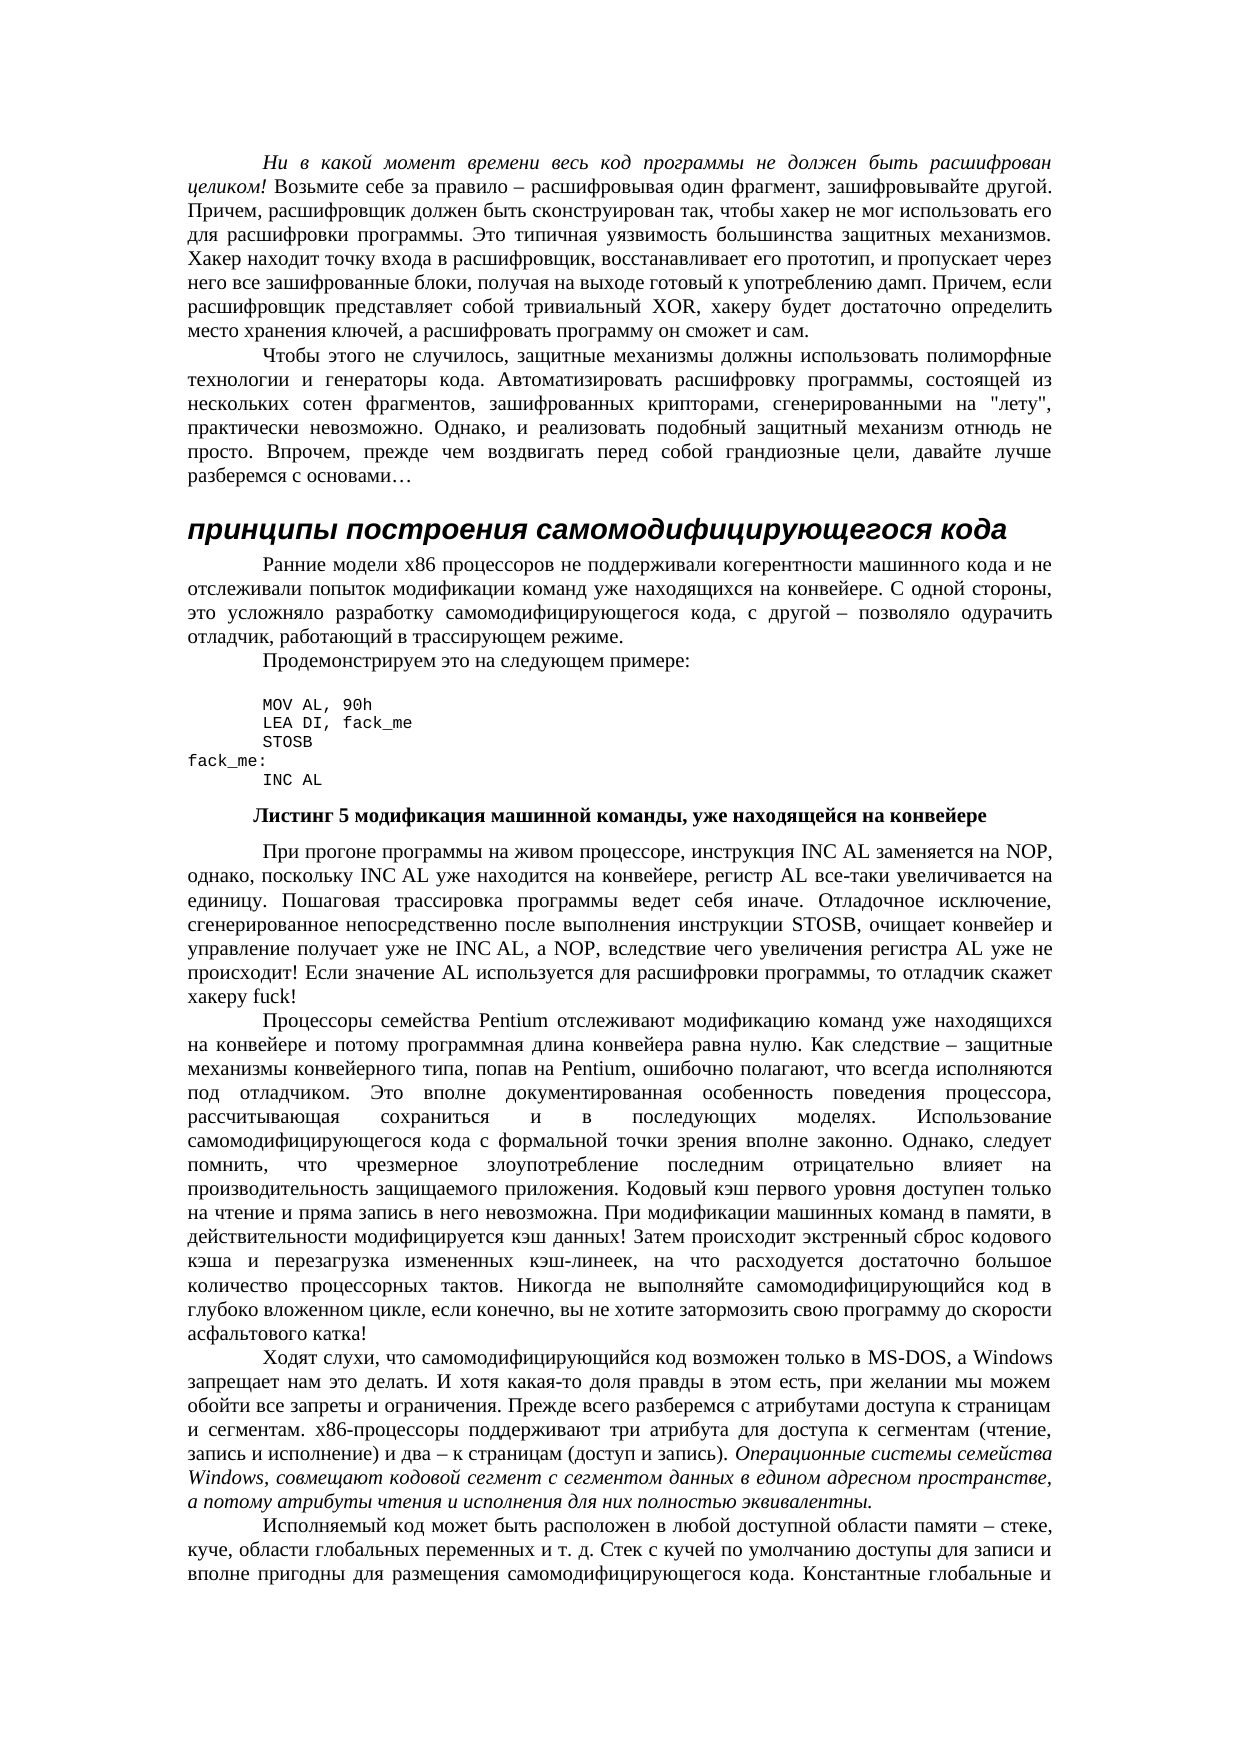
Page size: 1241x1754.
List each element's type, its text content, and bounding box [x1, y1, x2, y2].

text STOSB [187, 734, 1053, 753]
text Продемонстрируем это на следующем примере: [187, 648, 1053, 672]
subtitle принципы построения самомодифицирующегося кода [187, 512, 1053, 545]
text MOV AL, 90h [187, 696, 1053, 715]
text fack_me: [187, 753, 1053, 771]
text Ранние модели x86 процессоров не поддерживали когерентности машинного кода и не отслеживали попыток модификации команд уже находящихся на конвейере. С одной стороны, это усложняло разработку самомодифицирующегося кода, с другой – позволяло одурачить отладчик, работающий в трассирующем режиме. [187, 552, 1053, 648]
text Ни в какой момент времени весь код программы не должен быть расшифрован целиком! Возьмите себе за правило – расшифровывая один фрагмент, зашифровывайте другой. Причем, расшифровщик должен быть сконструирован так, чтобы хакер не мог использовать его для расшифровки программы. Это типичная уязвимость большинства защитных механизмов. Хакер находит точку входа в расшифровщик, восстанавливает его прототип, и пропускает через него все зашифрованные блоки, получая на выходе готовый к употреблению дамп. Причем, если расшифровщик представляет собой тривиальный XOR, хакеру будет достаточно определить место хранения ключей, а расшифровать программу он сможет и сам. [187, 150, 1053, 342]
text Чтобы этого не случилось, защитные механизмы должны использовать полиморфные технологии и генераторы кода. Автоматизировать расшифровку программы, состоящей из нескольких сотен фрагментов, зашифрованных крипторами, сгенерированными на "лету", практически невозможно. Однако, и реализовать подобный защитный механизм отнюдь не просто. Впрочем, прежде чем воздвигать перед собой грандиозные цели, давайте лучше разберемся с основами… [187, 342, 1053, 487]
text Исполняемый код может быть расположен в любой доступной области памяти – стеке, куче, области глобальных переменных и т. д. Стек с кучей по умолчанию доступы для записи и вполне пригодны для размещения самомодифицирующегося кода. Константные глобальные и [187, 1513, 1053, 1585]
text LEA DI, fack_me [187, 715, 1053, 734]
text При прогоне программы на живом процессоре, инструкция INC AL заменяется на NOP, однако, поскольку INC AL уже находится на конвейере, регистр AL все-таки увеличивается на единицу. Пошаговая трассировка программы ведет себя иначе. Отладочное исключение, сгенерированное непосредственно после выполнения инструкции STOSB, очищает конвейер и управление получает уже не INC AL, а NOP, вследствие чего увеличения регистра AL уже не происходит! Если значение AL используется для расшифровки программы, то отладчик скажет хакеру fuck! [187, 839, 1053, 1008]
text Ходят слухи, что самомодифицирующийся код возможен только в MS-DOS, а Windows запрещает нам это делать. И хотя какая-то доля правды в этом есть, при желании мы можем обойти все запреты и ограничения. Прежде всего разберемся с атрибутами доступа к страницам и сегментам. x86-процессоры поддерживают три атрибута для доступа к сегментам (чтение, запись и исполнение) и два – к страницам (доступ и запись). Операционные системы семейства Windows, совмещают кодовой сегмент с сегментом данных в едином адресном пространстве, а потому атрибуты чтения и исполнения для них полностью эквивалентны. [187, 1345, 1053, 1513]
text INC AL [187, 771, 1053, 790]
text Листинг 5 модификация машинной команды, уже находящейся на конвейере [187, 803, 1053, 827]
text Процессоры семейства Pentium отслеживают модификацию команд уже находящихся на конвейере и потому программная длина конвейера равна нулю. Как следствие – защитные механизмы конвейерного типа, попав на Pentium, ошибочно полагают, что всегда исполняются под отладчиком. Это вполне документированная особенность поведения процессора, рассчитывающая сохраниться и в последующих моделях. Использование самомодифицирующегося кода с формальной точки зрения вполне законно. Однако, следует помнить, что чрезмерное злоупотребление последним отрицательно влияет на производительность защищаемого приложения. Кодовый кэш первого уровня доступен только на чтение и пряма запись в него невозможна. При модификации машинных команд в памяти, в действительности модифицируется кэш данных! Затем происходит экстренный сброс кодового кэша и перезагрузка измененных кэш-линеек, на что расходуется достаточно большое количество процессорных тактов. Никогда не выполняйте самомодифицирующийся код в глубоко вложенном цикле, если конечно, вы не хотите затормозить свою программу до скорости асфальтового катка! [187, 1008, 1053, 1345]
